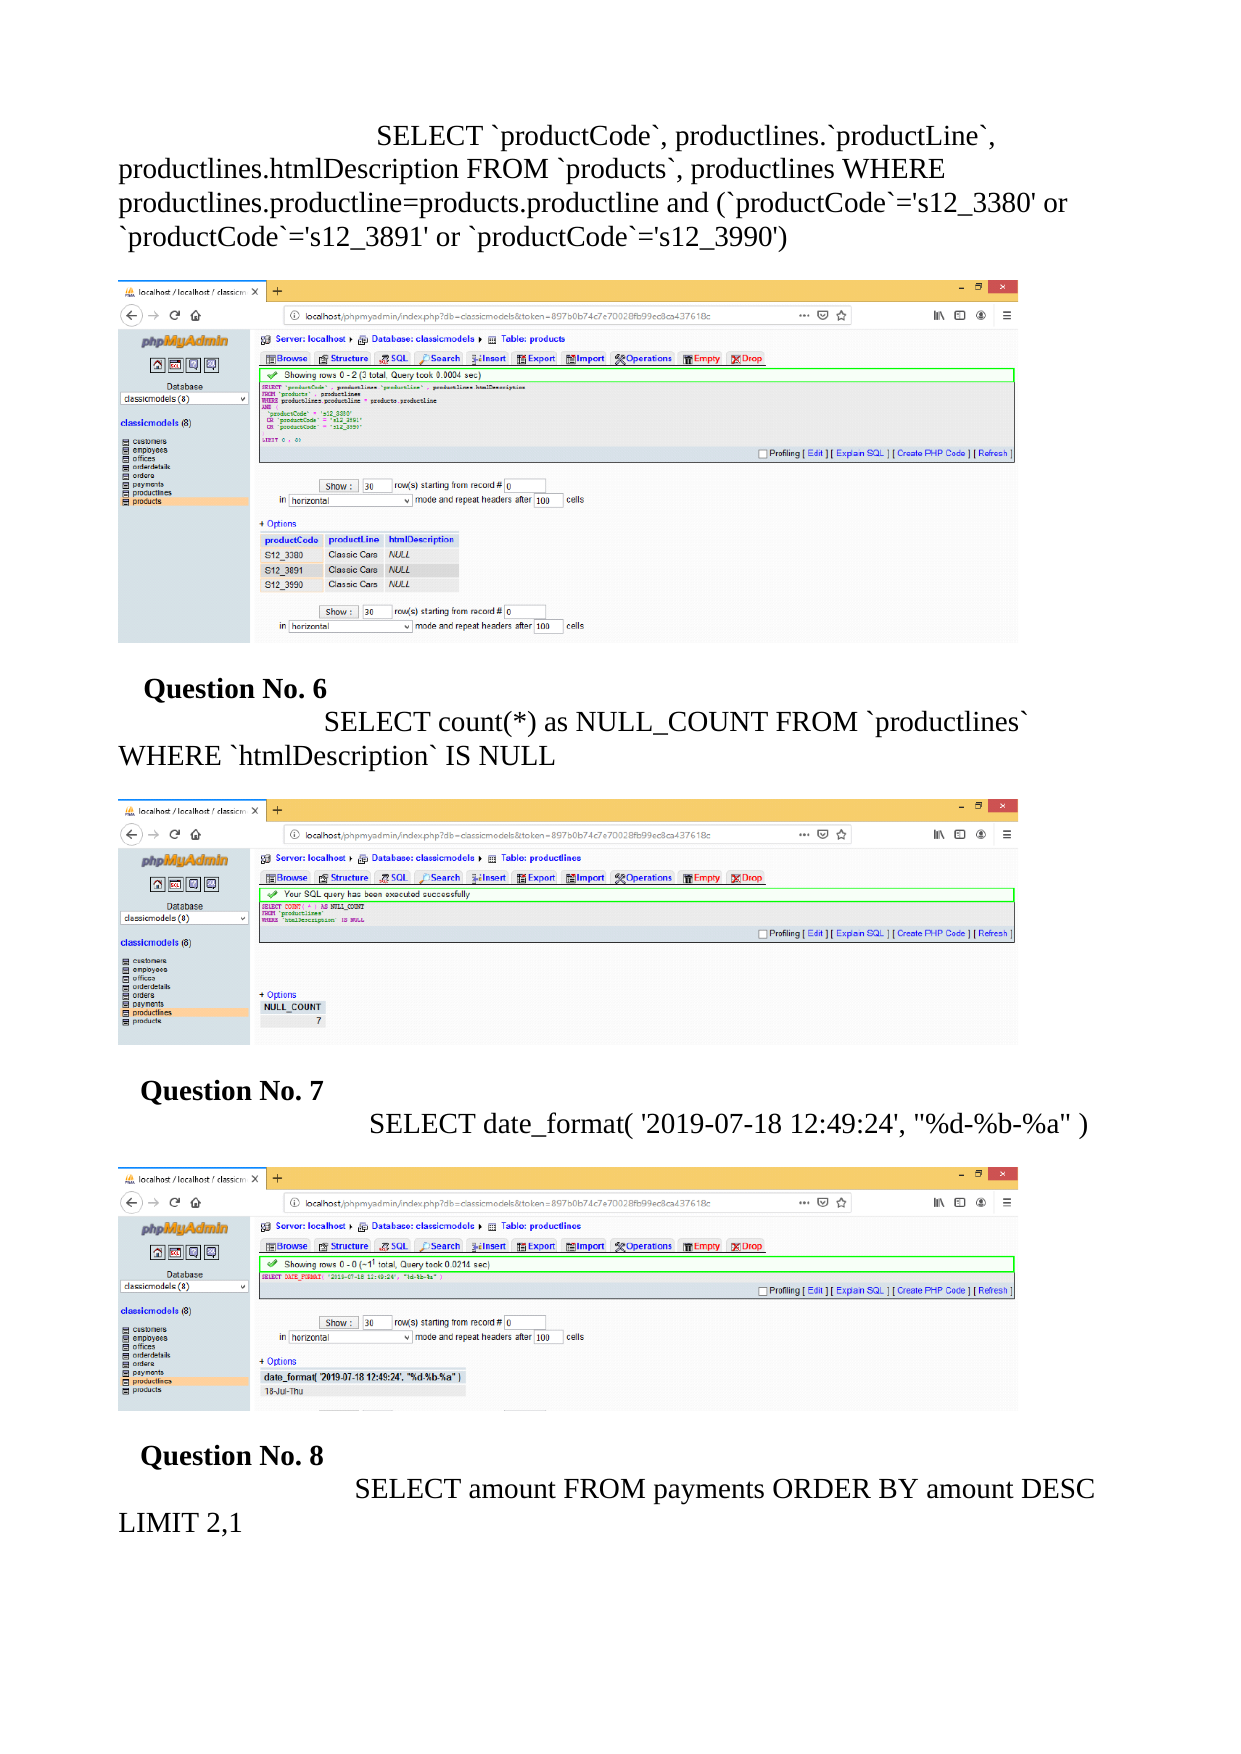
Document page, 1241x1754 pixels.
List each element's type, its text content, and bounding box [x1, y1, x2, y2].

text SELECT `productCode`, productlines.`productLine`, productlines.htmlDescription FROM `products`, productlines WHERE productlines.productline=products.productline and (`productCode`='s12_3380' or `productCode`='s12_3891' or `productCode`='s12_3990') [118, 118, 1122, 252]
text SELECT amount FROM payments ORDER BY amount DESC LIMIT 2,1 [118, 1472, 1122, 1539]
text SELECT date_format( '2019-07-18 12:49:24', "%d-%b-%a" ) [118, 1106, 1122, 1140]
text Question No. 7 [118, 1073, 1122, 1106]
text SELECT count(*) as NULL_COUNT FROM `productlines` WHERE `htmlDescription` IS NULL [118, 704, 1122, 771]
text Question No. 6 [118, 671, 1122, 704]
text Question No. 8 [118, 1438, 1122, 1472]
